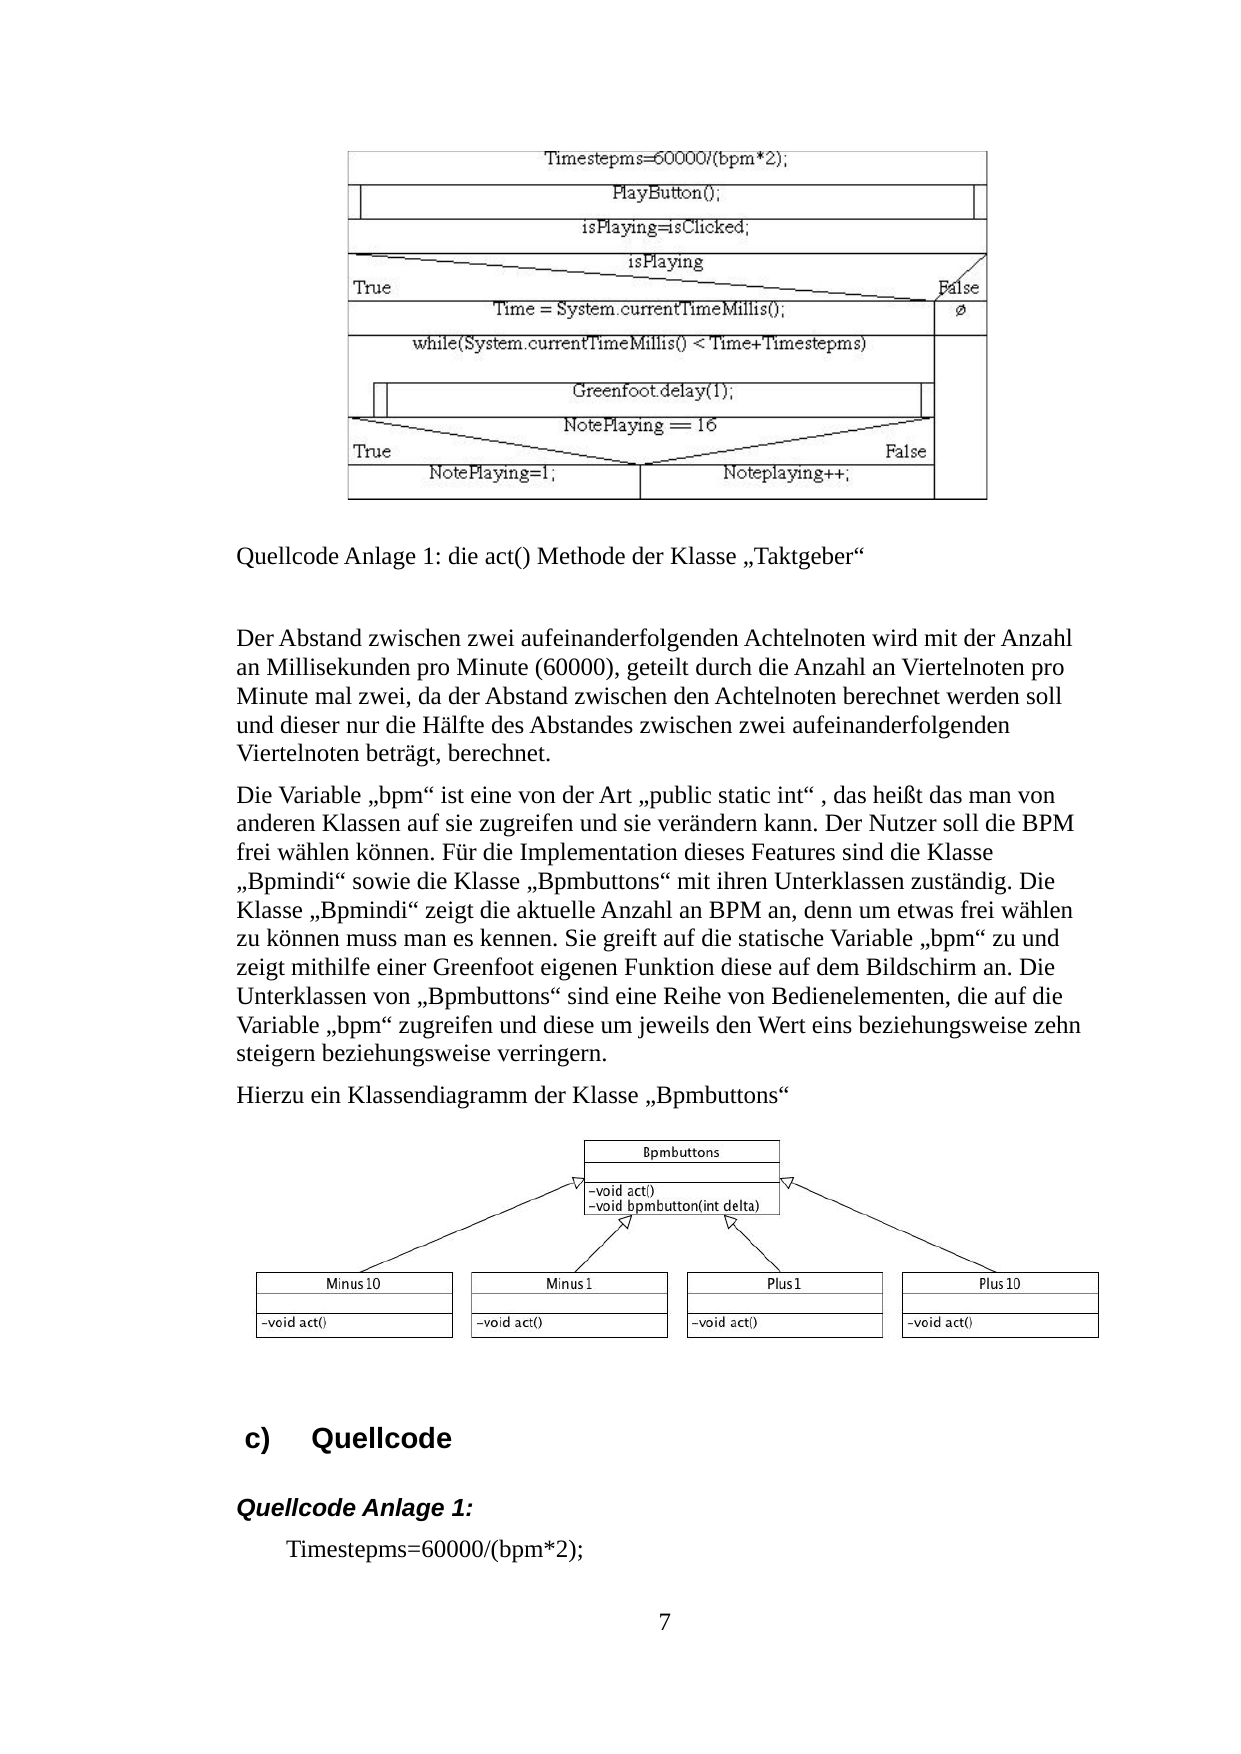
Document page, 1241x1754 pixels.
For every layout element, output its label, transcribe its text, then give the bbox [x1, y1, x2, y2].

picture [237, 1121, 1117, 1356]
text Die Variable „bpm“ ist eine von der Art „public static int“ , das heißt das man von anderen Klassen auf sie zugreifen und sie verändern kann. Der Nutzer soll die BPM frei wählen können. Für die Implementation dieses Features sind die Klasse „Bpmindi“ sowie die Klasse „Bpmbuttons“ mit ihren Unterklassen zuständig. Die Klasse „Bpmindi“ zeigt die aktuelle Anzahl an BPM an, denn um etwas frei wählen zu können muss man es kennen. Sie greift auf die statische Variable „bpm“ zu und zeigt mithilfe einer Greenfoot eigenen Funktion diese auf dem Bildschirm an. Die Unterklassen von „Bpmbuttons“ sind eine Reihe von Bedienelementen, die auf die Variable „bpm“ zugreifen und diese um jeweils den Wert eins beziehungsweise zehn steigern beziehungsweise verringern. [236, 780, 1093, 1067]
text Hierzu ein Klassendiagramm der Klasse „Bpmbuttons“ [236, 1080, 1093, 1108]
subtitle Quellcode Anlage 1: [236, 1493, 1093, 1521]
text Timestepms=60000/(bpm*2); [236, 1534, 1093, 1562]
subtitle Quellcode [236, 1422, 1093, 1455]
text Der Abstand zwischen zwei aufeinanderfolgenden Achtelnoten wird mit der Anzahl an Millisekunden pro Minute (60000), geteilt durch die Anzahl an Viertelnoten pro Minute mal zwei, da der Abstand zwischen den Achtelnoten berechnet werden soll und dieser nur die Hälfte des Abstandes zwischen zwei aufeinanderfolgenden Viertelnoten beträgt, berechnet. [236, 623, 1093, 767]
text Quellcode Anlage 1: die act() Methode der Klasse „Taktgeber“ [236, 541, 1093, 570]
picture [347, 151, 988, 500]
